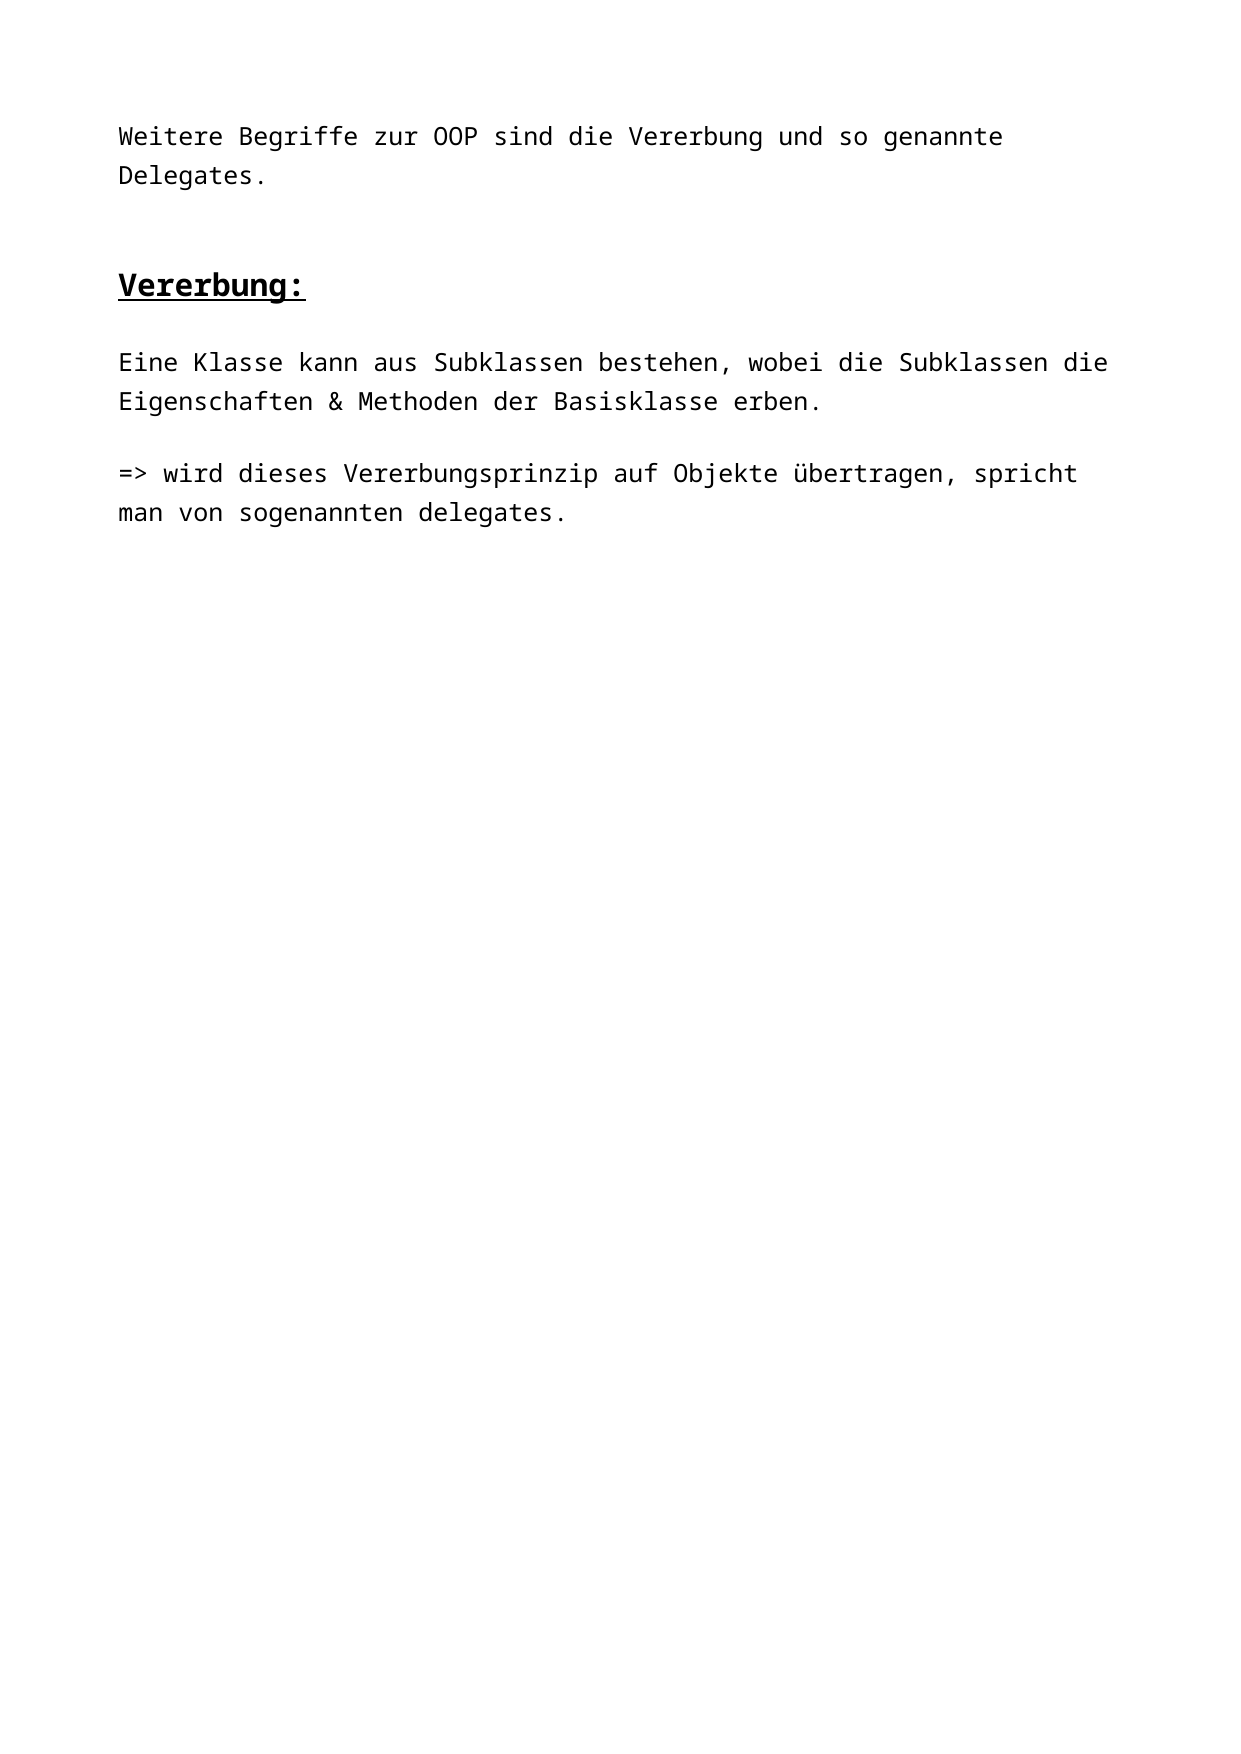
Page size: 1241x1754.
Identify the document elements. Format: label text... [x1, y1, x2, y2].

text Eine Klasse kann aus Subklassen bestehen, wobei die Subklassen die Eigenschaften & Methoden der Basisklasse erben. [118, 344, 1122, 418]
text Vererbung: [118, 262, 1122, 305]
text => wird dieses Vererbungsprinzip auf Objekte übertragen, spricht man von sogenannten delegates. [118, 456, 1122, 529]
text Weitere Begriffe zur OOP sind die Vererbung und so genannte Delegates. [118, 118, 1122, 191]
